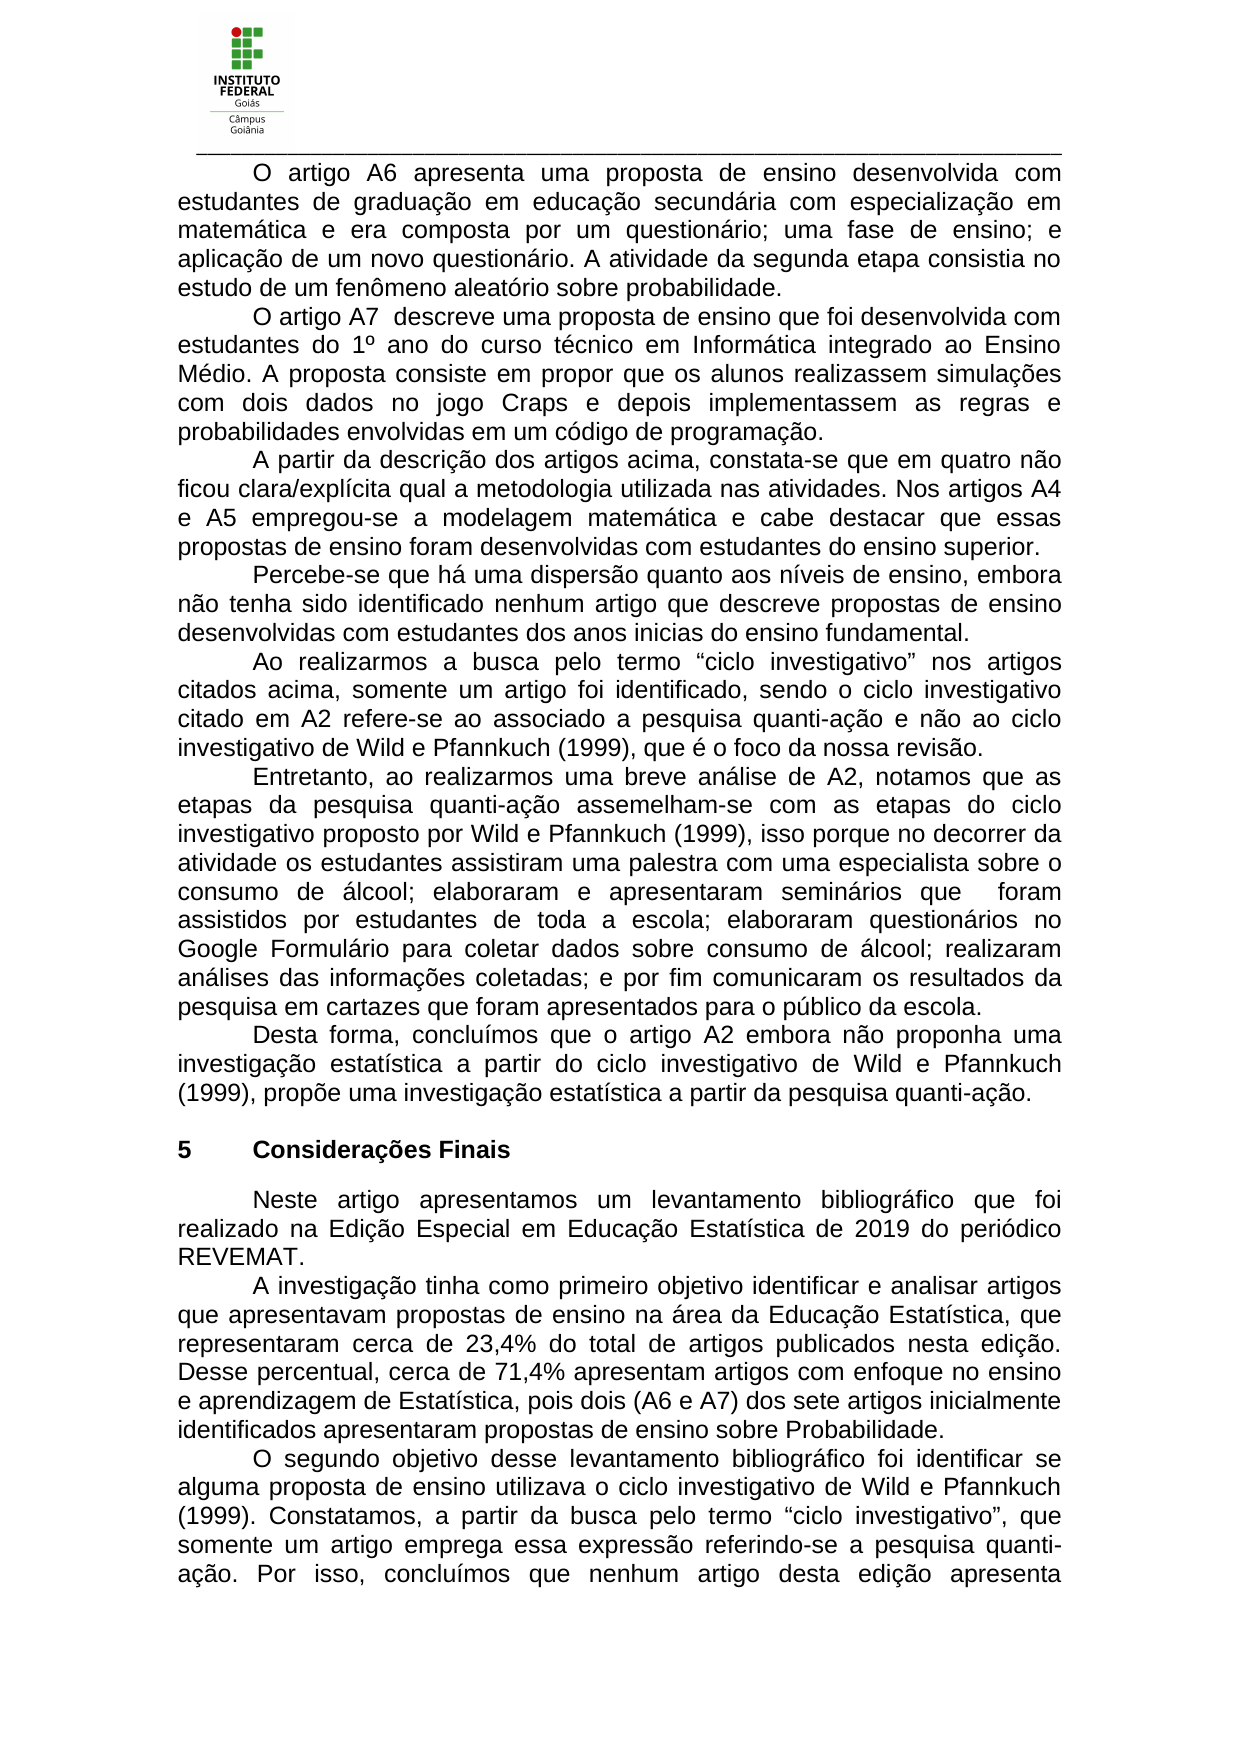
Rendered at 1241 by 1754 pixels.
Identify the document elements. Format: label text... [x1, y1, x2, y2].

text A partir da descrição dos artigos acima, constata-se que em quatro não ficou clara/explícita qual a metodologia utilizada nas atividades. Nos artigos A4 e A5 empregou-se a modelagem matemática e cabe destacar que essas propostas de ensino foram desenvolvidas com estudantes do ensino superior. [177, 445, 1063, 560]
text O artigo A7 descreve uma proposta de ensino que foi desenvolvida com estudantes do 1º ano do curso técnico em Informática integrado ao Ensino Médio. A proposta consiste em propor que os alunos realizassem simulações com dois dados no jogo Craps e depois implementassem as regras e probabilidades envolvidas em um código de programação. [177, 302, 1063, 445]
text O artigo A6 apresenta uma proposta de ensino desenvolvida com estudantes de graduação em educação secundária com especialização em matemática e era composta por um questionário; uma fase de ensino; e aplicação de um novo questionário. A atividade da segunda etapa consistia no estudo de um fenômeno aleatório sobre probabilidade. [177, 158, 1063, 302]
text Neste artigo apresentamos um levantamento bibliográfico que foi realizado na Edição Especial em Educação Estatística de 2019 do periódico REVEMAT. [177, 1185, 1063, 1271]
text Ao realizarmos a busca pelo termo “ciclo investigativo” nos artigos citados acima, somente um artigo foi identificado, sendo o ciclo investigativo citado em A2 refere-se ao associado a pesquisa quanti-ação e não ao ciclo investigativo de Wild e Pfannkuch (1999), que é o foco da nossa revisão. [177, 647, 1063, 762]
text 5 Considerações Finais [177, 1135, 1063, 1164]
text A investigação tinha como primeiro objetivo identificar e analisar artigos que apresentavam propostas de ensino na área da Educação Estatística, que representaram cerca de 23,4% do total de artigos publicados nesta edição. Desse percentual, cerca de 71,4% apresentam artigos com enfoque no ensino e aprendizagem de Estatística, pois dois (A6 e A7) dos sete artigos inicialmente identificados apresentaram propostas de ensino sobre Probabilidade. [177, 1271, 1063, 1444]
text Desta forma, concluímos que o artigo A2 embora não proponha uma investigação estatística a partir do ciclo investigativo de Wild e Pfannkuch (1999), propõe uma investigação estatística a partir da pesquisa quanti-ação. [177, 1020, 1063, 1107]
picture [198, 12, 296, 151]
text Entretanto, ao realizarmos uma breve análise de A2, notamos que as etapas da pesquisa quanti-ação assemelham-se com as etapas do ciclo investigativo proposto por Wild e Pfannkuch (1999), isso porque no decorrer da atividade os estudantes assistiram uma palestra com uma especialista sobre o consumo de álcool; elaboraram e apresentaram seminários que foram assistidos por estudantes de toda a escola; elaboraram questionários no Google Formulário para coletar dados sobre consumo de álcool; realizaram análises das informações coletadas; e por fim comunicaram os resultados da pesquisa em cartazes que foram apresentados para o público da escola. [177, 762, 1063, 1020]
text O segundo objetivo desse levantamento bibliográfico foi identificar se alguma proposta de ensino utilizava o ciclo investigativo de Wild e Pfannkuch (1999). Constatamos, a partir da busca pelo termo “ciclo investigativo”, que somente um artigo emprega essa expressão referindo-se a pesquisa quanti-ação. Por isso, concluímos que nenhum artigo desta edição apresenta [177, 1444, 1063, 1587]
text Percebe-se que há uma dispersão quanto aos níveis de ensino, embora não tenha sido identificado nenhum artigo que descreve propostas de ensino desenvolvidas com estudantes dos anos inicias do ensino fundamental. [177, 560, 1063, 647]
